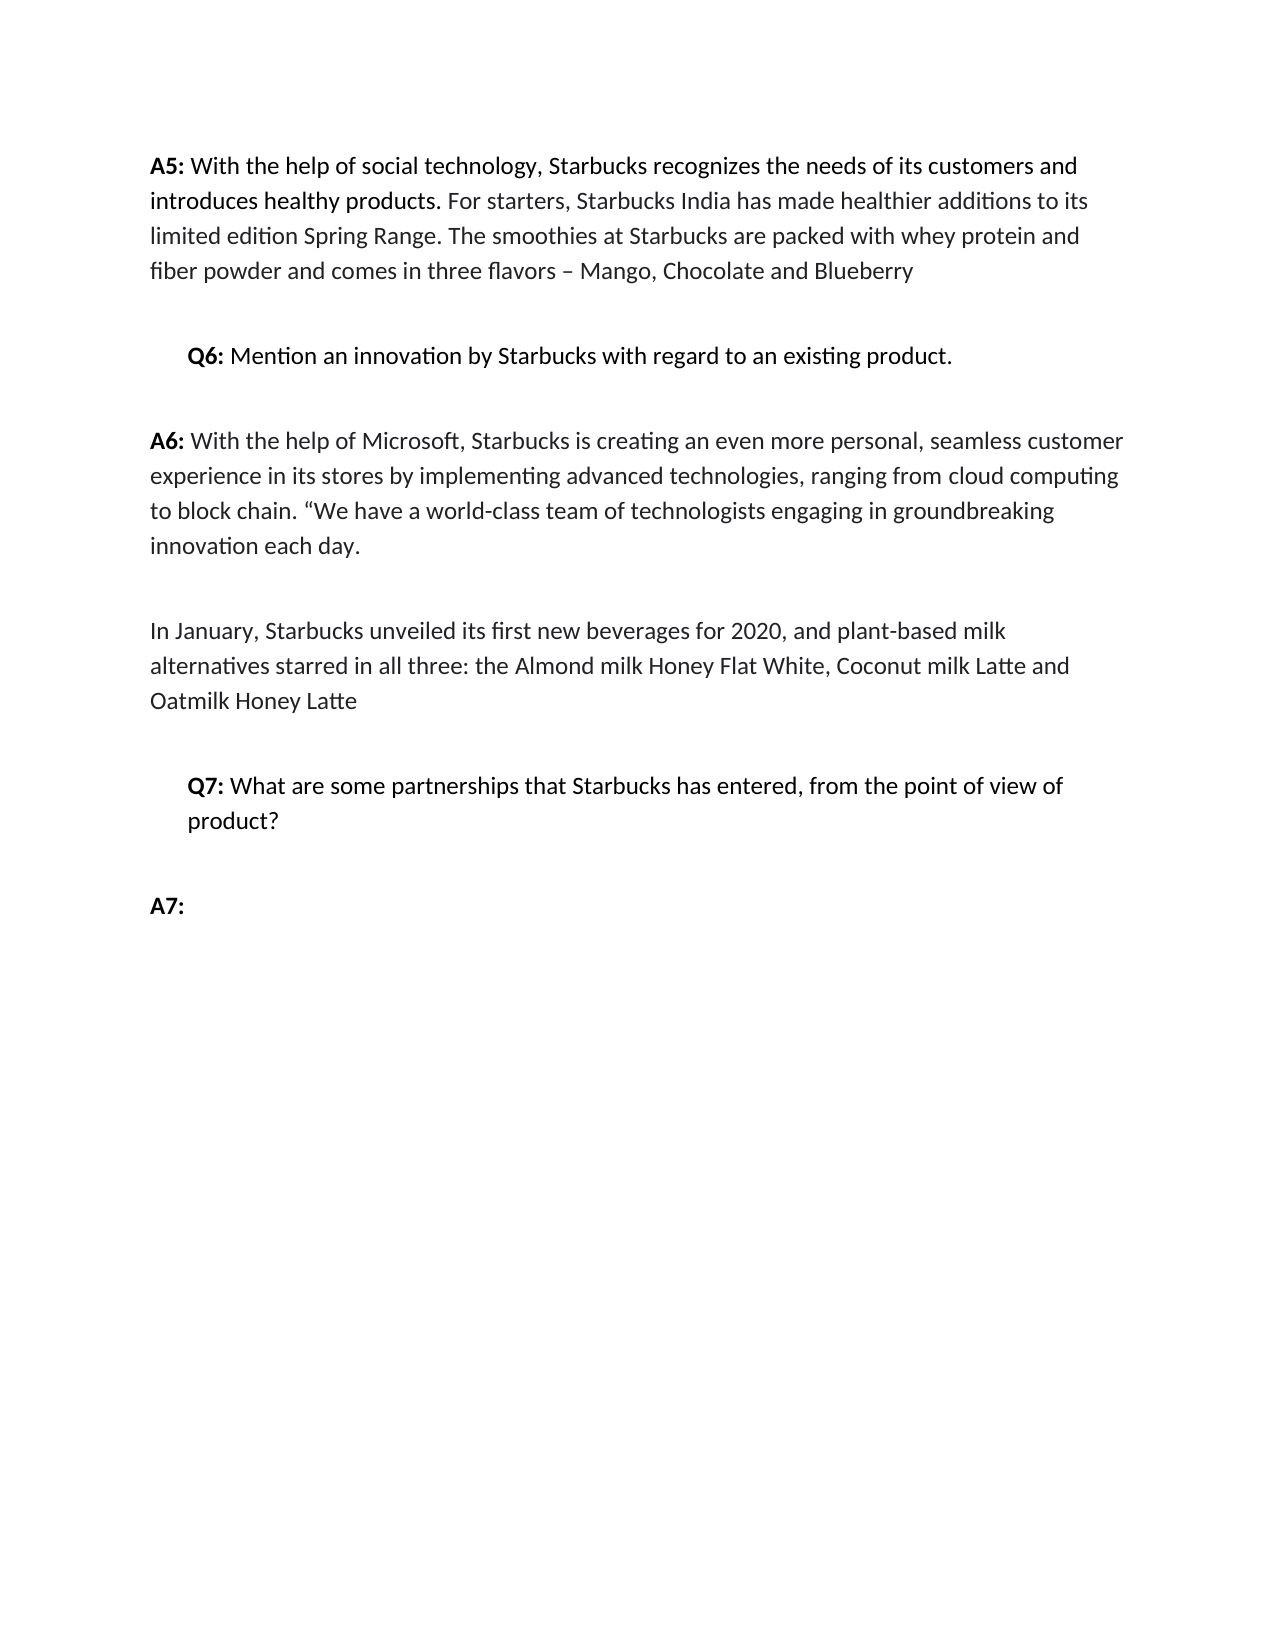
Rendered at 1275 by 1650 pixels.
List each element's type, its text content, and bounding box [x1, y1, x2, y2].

text In January, Starbucks unveiled its first new beverages for 2020, and plant-based milk alternatives starred in all three: the Almond milk Honey Flat White, Coconut milk Latte and Oatmilk Honey Latte [150, 615, 1125, 716]
text A5: With the help of social technology, Starbucks recognizes the needs of its customers and introduces healthy products. For starters, Starbucks India has made healthier additions to its limited edition Spring Range. The smoothies at Starbucks are packed with whey protein and fiber powder and comes in three flavors – Mango, Chocolate and Blueberry [150, 150, 1125, 286]
text Q7: What are some partnerships that Starbucks has entered, from the point of view of product? [187, 770, 1125, 836]
text Q6: Mention an innovation by Starbucks with regard to an existing product. [187, 340, 1125, 371]
text A7: [150, 890, 1125, 921]
text A6: With the help of Microsoft, Starbucks is creating an even more personal, seamless customer experience in its stores by implementing advanced technologies, ranging from cloud computing to block chain. “We have a world-class team of technologists engaging in groundbreaking innovation each day. [150, 425, 1125, 561]
